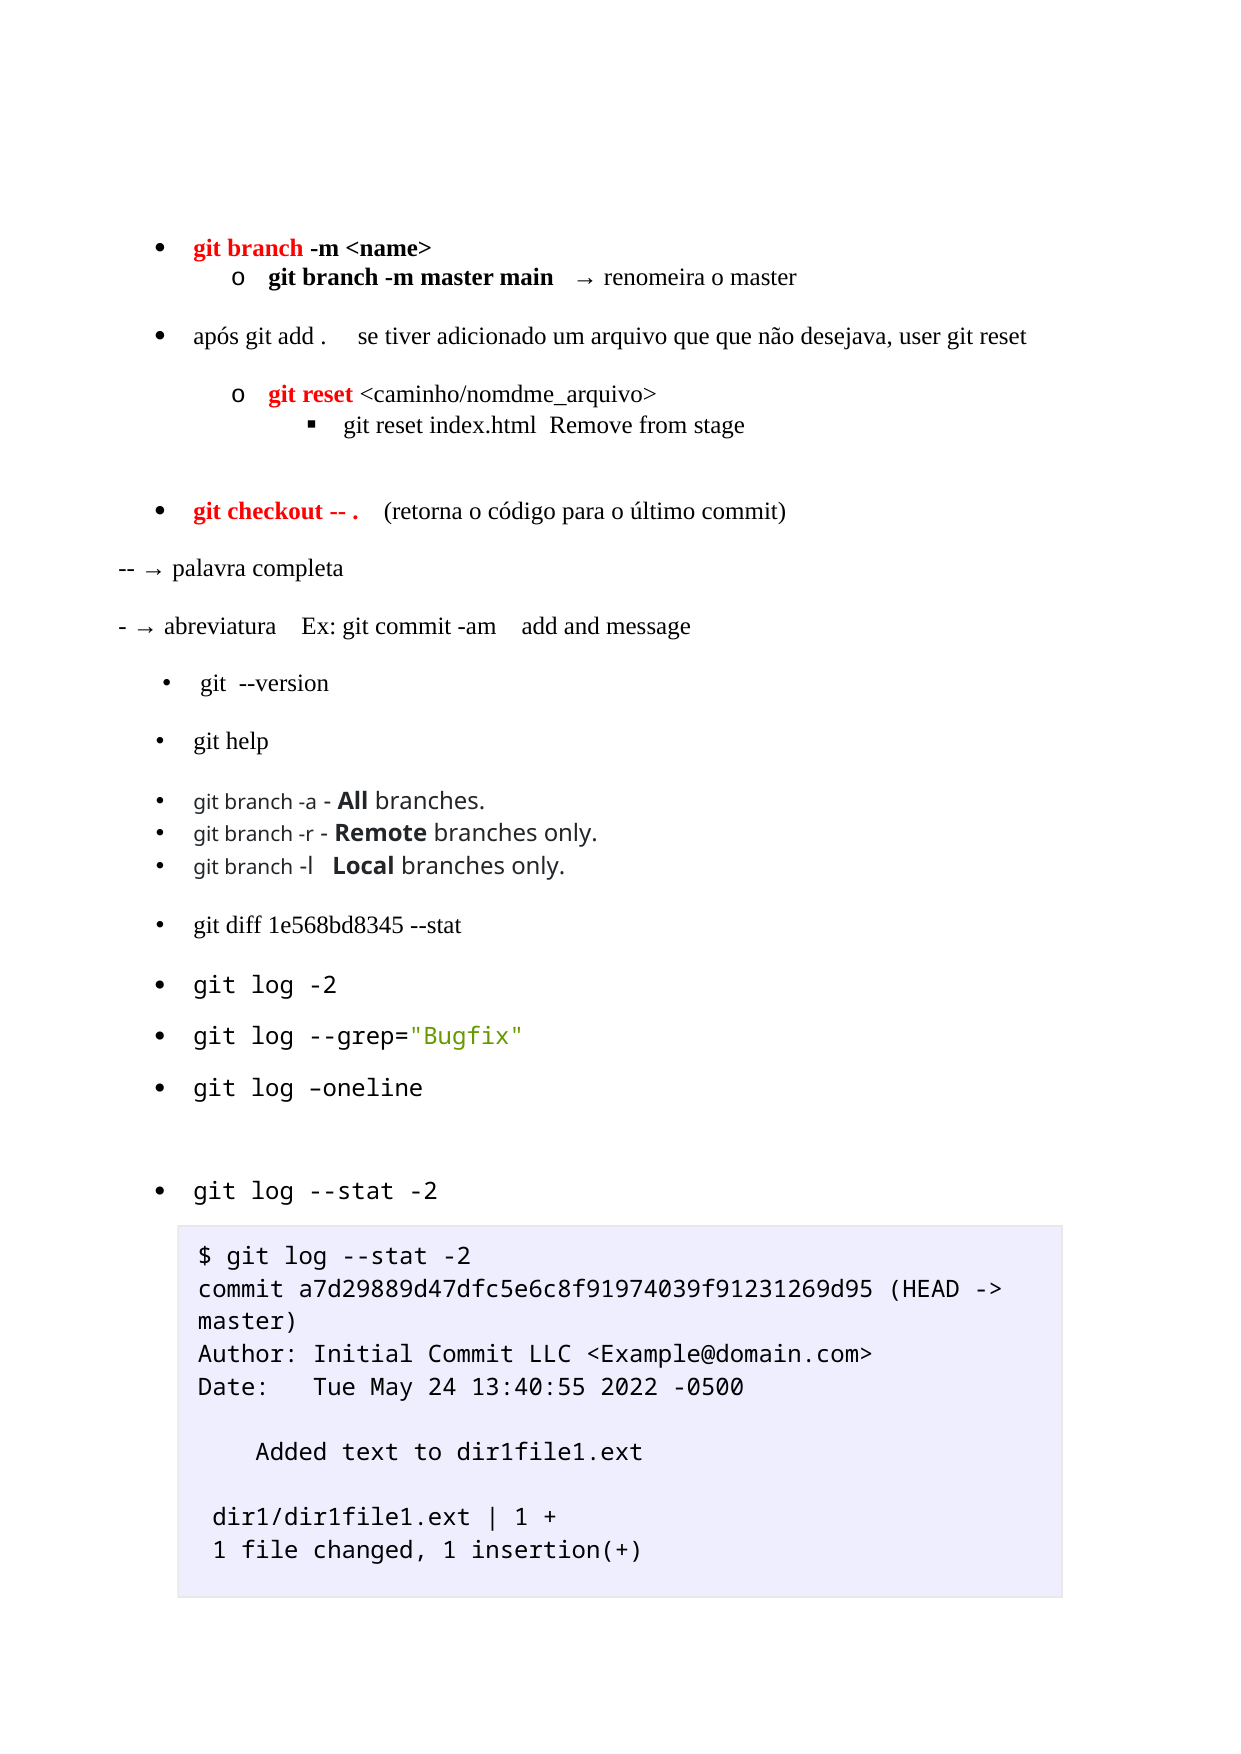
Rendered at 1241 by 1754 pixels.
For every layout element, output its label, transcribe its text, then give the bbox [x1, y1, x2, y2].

list git help [156, 726, 1122, 755]
list git reset <caminho/nomdme_arquivo> [231, 379, 1122, 410]
list git checkout -- . (retorna o código para o último commit) [156, 496, 1122, 525]
text Date: Tue May 24 13:40:55 2022 -0500 [179, 1355, 1061, 1388]
text Added text to dir1file1.ext [179, 1421, 1061, 1453]
list git diff 1e568bd8345 --stat [156, 910, 1122, 939]
list git --version [162, 668, 1122, 697]
list git branch -a - All branches. [156, 783, 1122, 816]
text Author: Initial Commit LLC <Example@domain.com> [179, 1323, 1061, 1355]
list após git add . se tiver adicionado um arquivo que que não desejava, user git reset [156, 321, 1122, 350]
text - → abreviatura Ex: git commit -am add and message [118, 611, 1122, 640]
text $ git log --stat -2 [179, 1227, 1061, 1257]
text dir1/dir1file1.ext | 1 + [179, 1486, 1061, 1518]
list git log --stat -2 [156, 1173, 1122, 1206]
list git log –oneline [156, 1071, 1122, 1103]
text 1 file changed, 1 insertion(+) [179, 1518, 1061, 1551]
list git branch -r - Remote branches only. [156, 816, 1122, 849]
list git branch -l Local branches only. [156, 849, 1122, 881]
list git log -2 [156, 968, 1122, 1000]
list git log --grep="Bugfix" [156, 1019, 1122, 1052]
list git branch -m master main → renomeira o master [231, 262, 1122, 293]
list git branch -m <name> [156, 233, 1122, 262]
text -- → palavra completa [118, 553, 1122, 582]
list git reset index.html Remove from stage [306, 410, 1122, 438]
text commit a7d29889d47dfc5e6c8f91974039f91231269d95 (HEAD -> master) [179, 1257, 1061, 1323]
